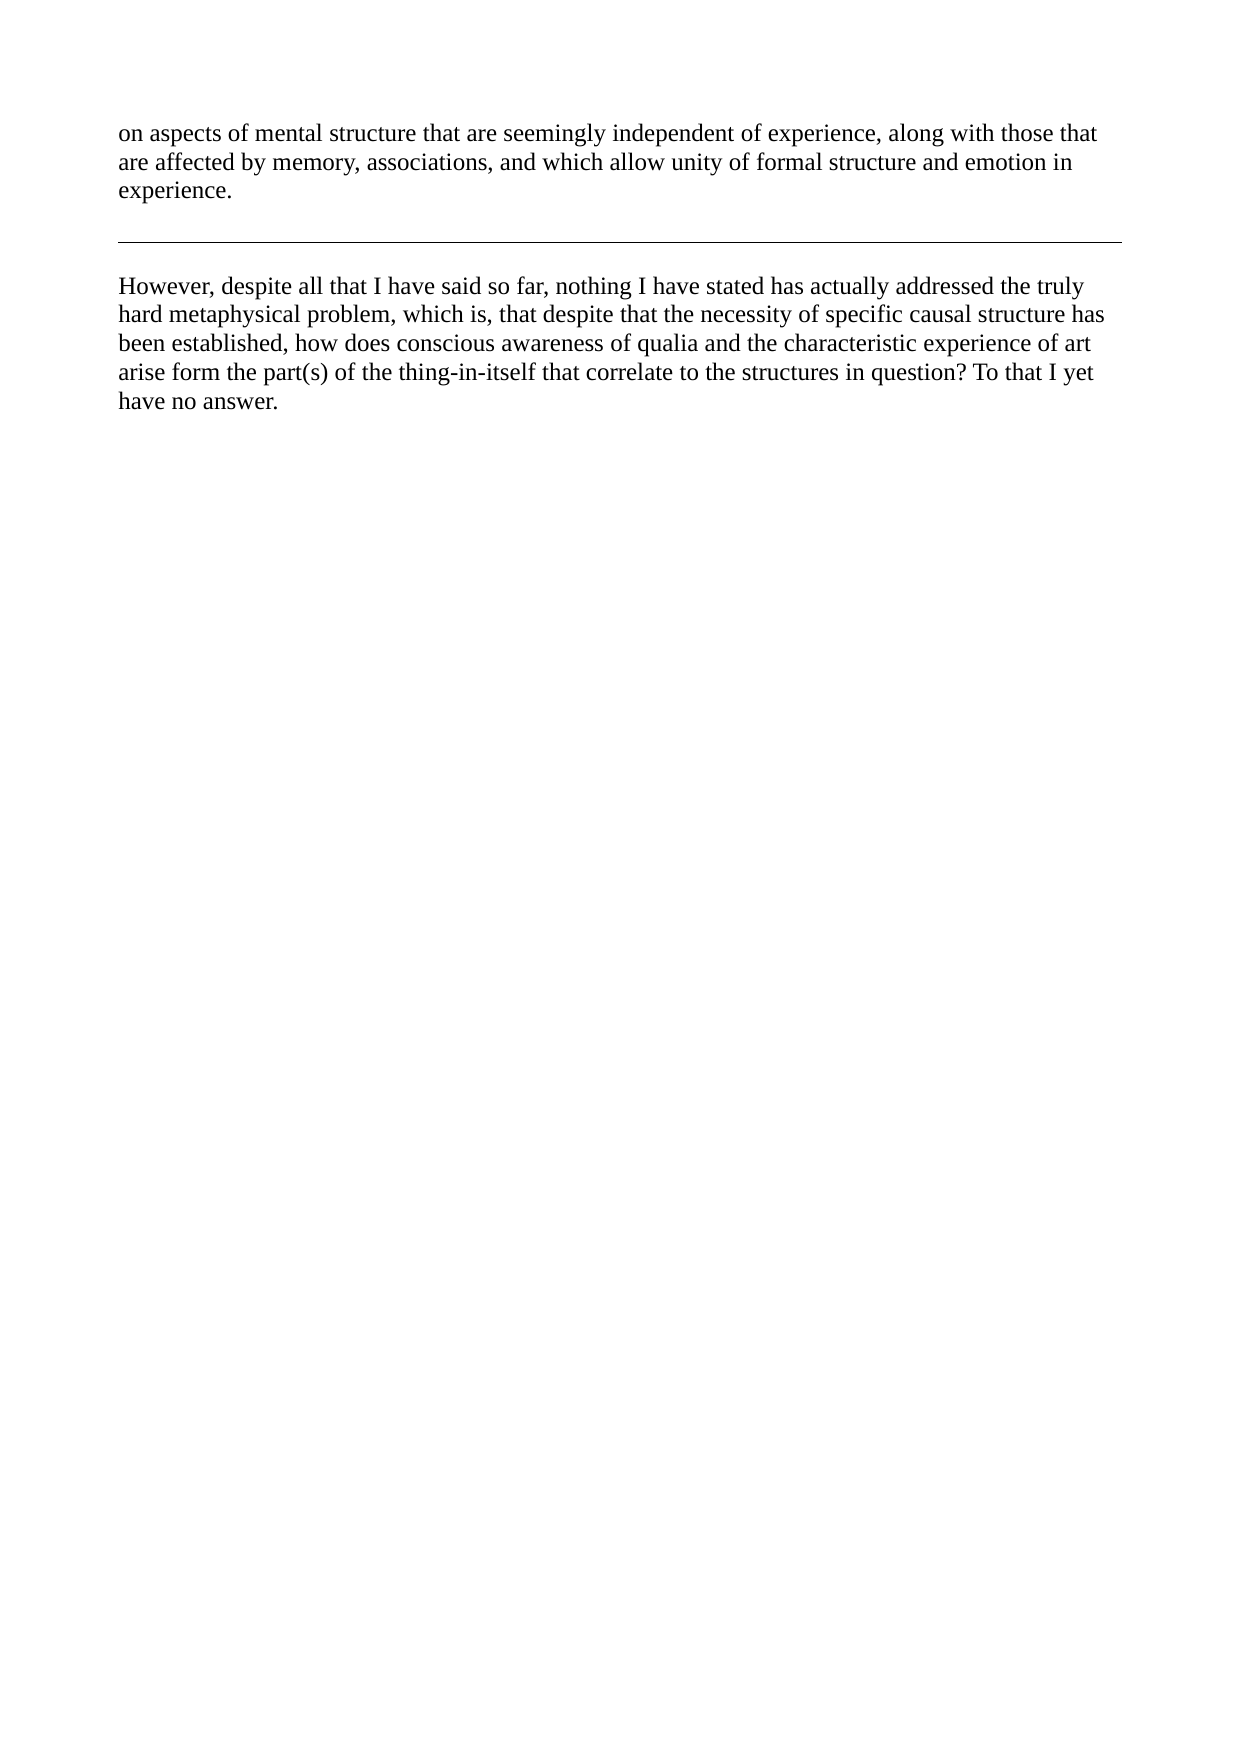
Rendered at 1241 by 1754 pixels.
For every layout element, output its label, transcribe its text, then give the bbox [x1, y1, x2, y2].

text However, despite all that I have said so far, nothing I have stated has actually addressed the truly hard metaphysical problem, which is, that despite that the necessity of specific causal structure has been established, how does conscious awareness of qualia and the characteristic experience of art arise form the part(s) of the thing-in-itself that correlate to the structures in question? To that I yet have no answer. [118, 271, 1122, 414]
text on aspects of mental structure that are seemingly independent of experience, along with those that are affected by memory, associations, and which allow unity of formal structure and emotion in experience. [118, 118, 1122, 204]
